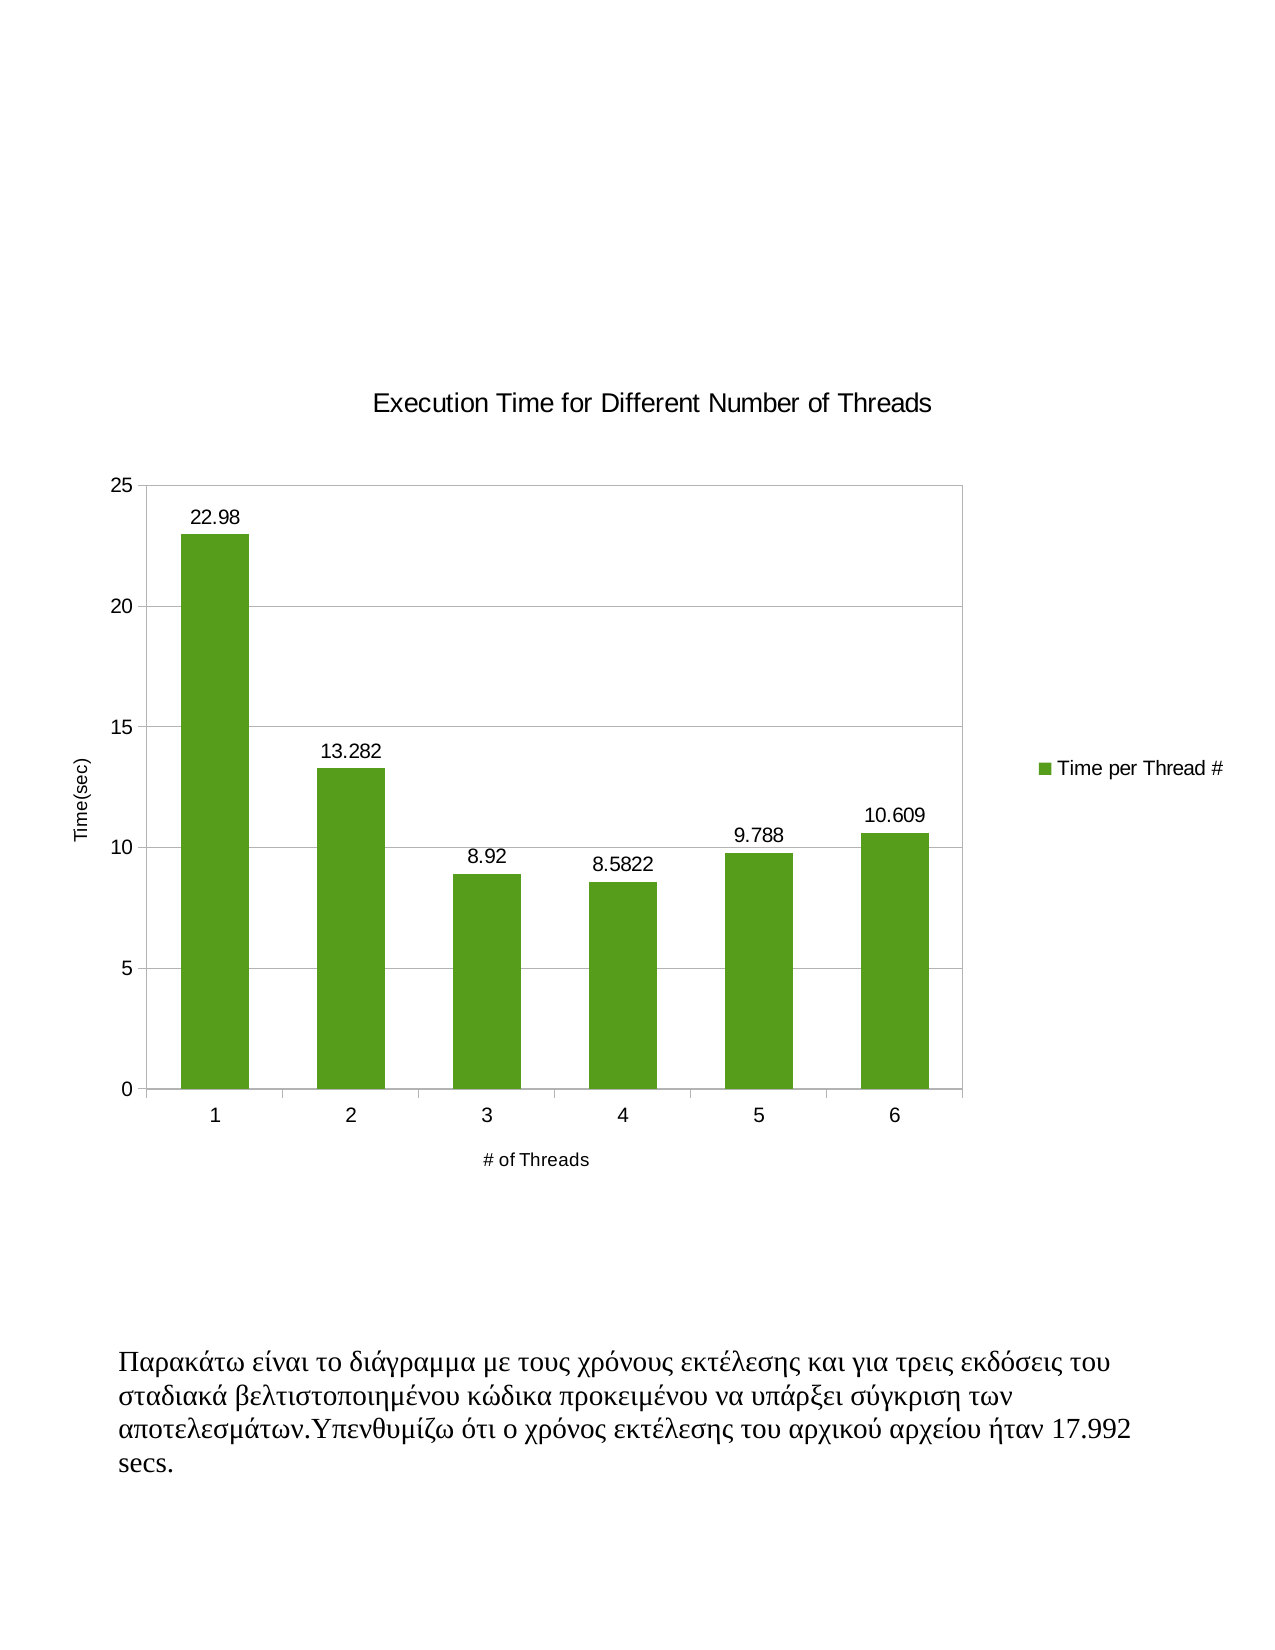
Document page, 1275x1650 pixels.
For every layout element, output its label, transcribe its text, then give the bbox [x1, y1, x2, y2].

text Παρακάτω είναι το διάγραμμα με τους χρόνους εκτέλεσης και για τρεις εκδόσεις του σταδιακά βελτιστοποιημένου κώδικα προκειμένου να υπάρξει σύγκριση των αποτελεσμάτων.Υπενθυμίζω ότι ο χρόνος εκτέλεσης του αρχικού αρχείου ήταν 17.992 secs. [118, 1344, 1157, 1478]
